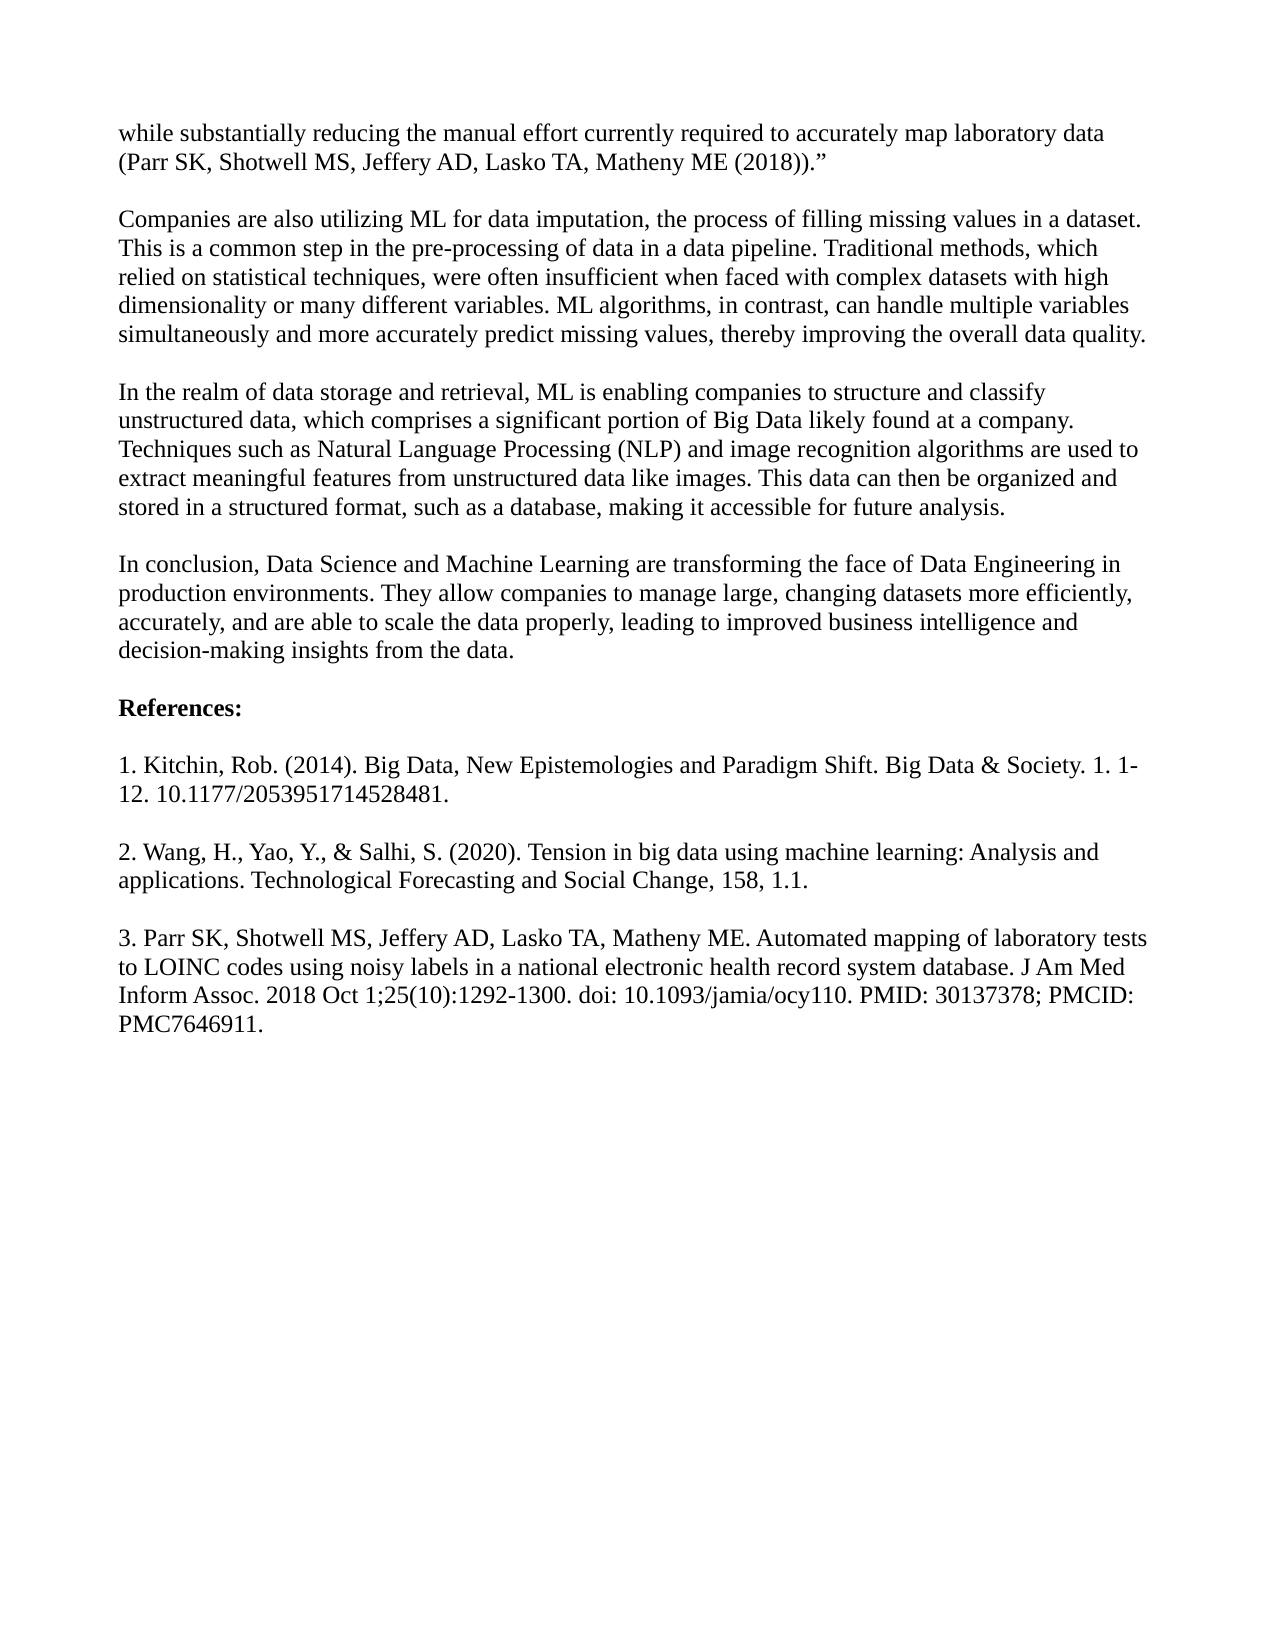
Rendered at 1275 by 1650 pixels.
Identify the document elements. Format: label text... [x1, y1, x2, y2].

text while substantially reducing the manual effort currently required to accurately map laboratory data (Parr SK, Shotwell MS, Jeffery AD, Lasko TA, Matheny ME (2018)).” [118, 118, 1157, 176]
text 1. Kitchin, Rob. (2014). Big Data, New Epistemologies and Paradigm Shift. Big Data & Society. 1. 1-12. 10.1177/2053951714528481. [118, 751, 1157, 808]
text 3. Parr SK, Shotwell MS, Jeffery AD, Lasko TA, Matheny ME. Automated mapping of laboratory tests to LOINC codes using noisy labels in a national electronic health record system database. J Am Med Inform Assoc. 2018 Oct 1;25(10):1292-1300. doi: 10.1093/jamia/ocy110. PMID: 30137378; PMCID: PMC7646911. [118, 923, 1157, 1038]
text In the realm of data storage and retrieval, ML is enabling companies to structure and classify unstructured data, which comprises a significant portion of Big Data likely found at a company. Techniques such as Natural Language Processing (NLP) and image recognition algorithms are used to extract meaningful features from unstructured data like images. This data can then be organized and stored in a structured format, such as a database, making it accessible for future analysis. [118, 377, 1157, 521]
text References: [118, 693, 1157, 722]
text In conclusion, Data Science and Machine Learning are transforming the face of Data Engineering in production environments. They allow companies to manage large, changing datasets more efficiently, accurately, and are able to scale the data properly, leading to improved business intelligence and decision-making insights from the data. [118, 549, 1157, 664]
text 2. Wang, H., Yao, Y., & Salhi, S. (2020). Tension in big data using machine learning: Analysis and applications. Technological Forecasting and Social Change, 158, 1.1. [118, 837, 1157, 894]
text Companies are also utilizing ML for data imputation, the process of filling missing values in a dataset. This is a common step in the pre-processing of data in a data pipeline. Traditional methods, which relied on statistical techniques, were often insufficient when faced with complex datasets with high dimensionality or many different variables. ML algorithms, in contrast, can handle multiple variables simultaneously and more accurately predict missing values, thereby improving the overall data quality. [118, 204, 1157, 348]
